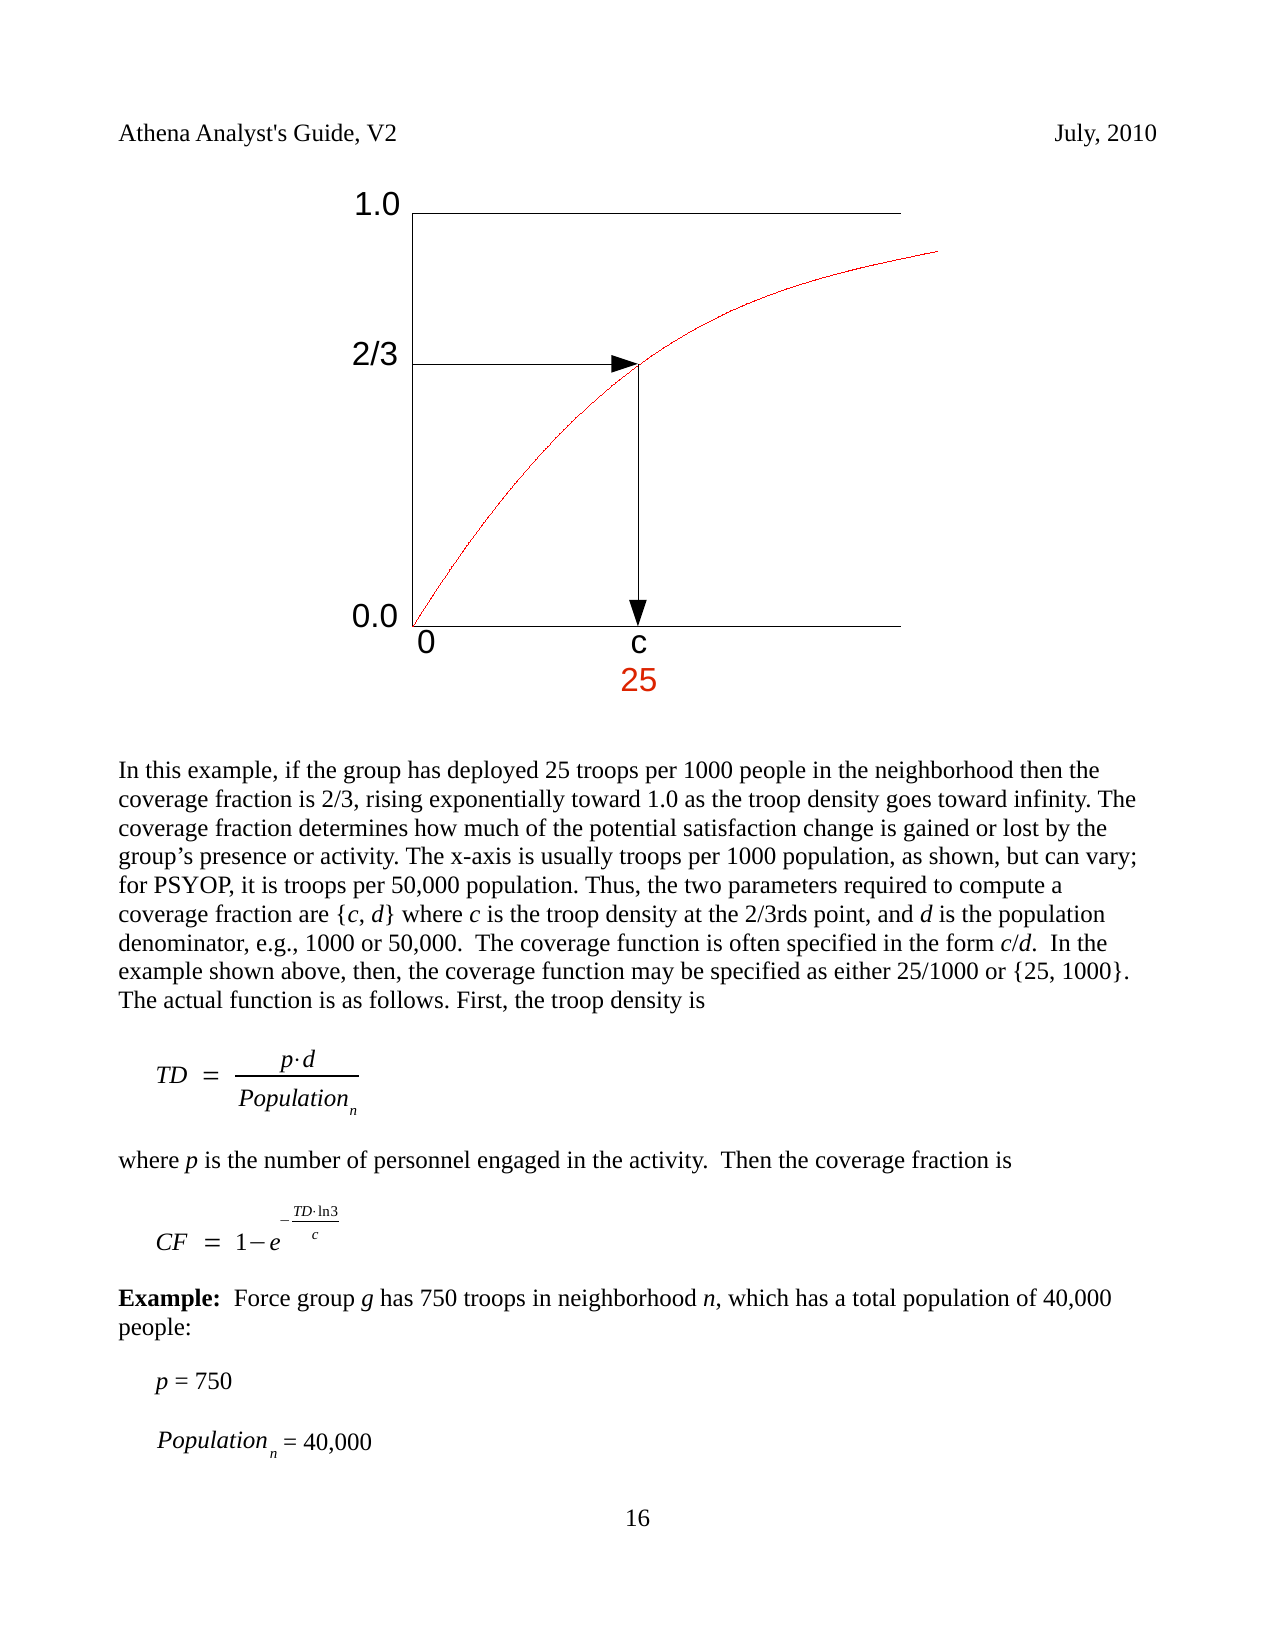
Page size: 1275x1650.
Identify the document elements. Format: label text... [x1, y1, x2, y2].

text Example: Force group g has 750 troops in neighborhood n, which has a total population of 40,000 people: [118, 1283, 1157, 1341]
text = 40,000 [118, 1421, 1157, 1462]
text p = 750 [118, 1366, 1157, 1395]
text where p is the number of personnel engaged in the activity. Then the coverage fraction is [118, 1145, 1157, 1174]
text In this example, if the group has deployed 25 troops per 1000 people in the neighborhood then the coverage fraction is 2/3, rising exponentially toward 1.0 as the troop density goes toward infinity. The coverage fraction determines how much of the potential satisfaction change is gained or lost by the group’s presence or activity. The x-axis is usually troops per 1000 population, as shown, but can vary; for PSYOP, it is troops per 50,000 population. Thus, the two parameters required to compute a coverage fraction are {c, d} where c is the troop density at the 2/3rds point, and d is the population denominator, e.g., 1000 or 50,000. The coverage function is often specified in the form c/d. In the example shown above, then, the coverage function may be specified as either 25/1000 or {25, 1000}. The actual function is as follows. First, the troop density is [118, 755, 1157, 1014]
